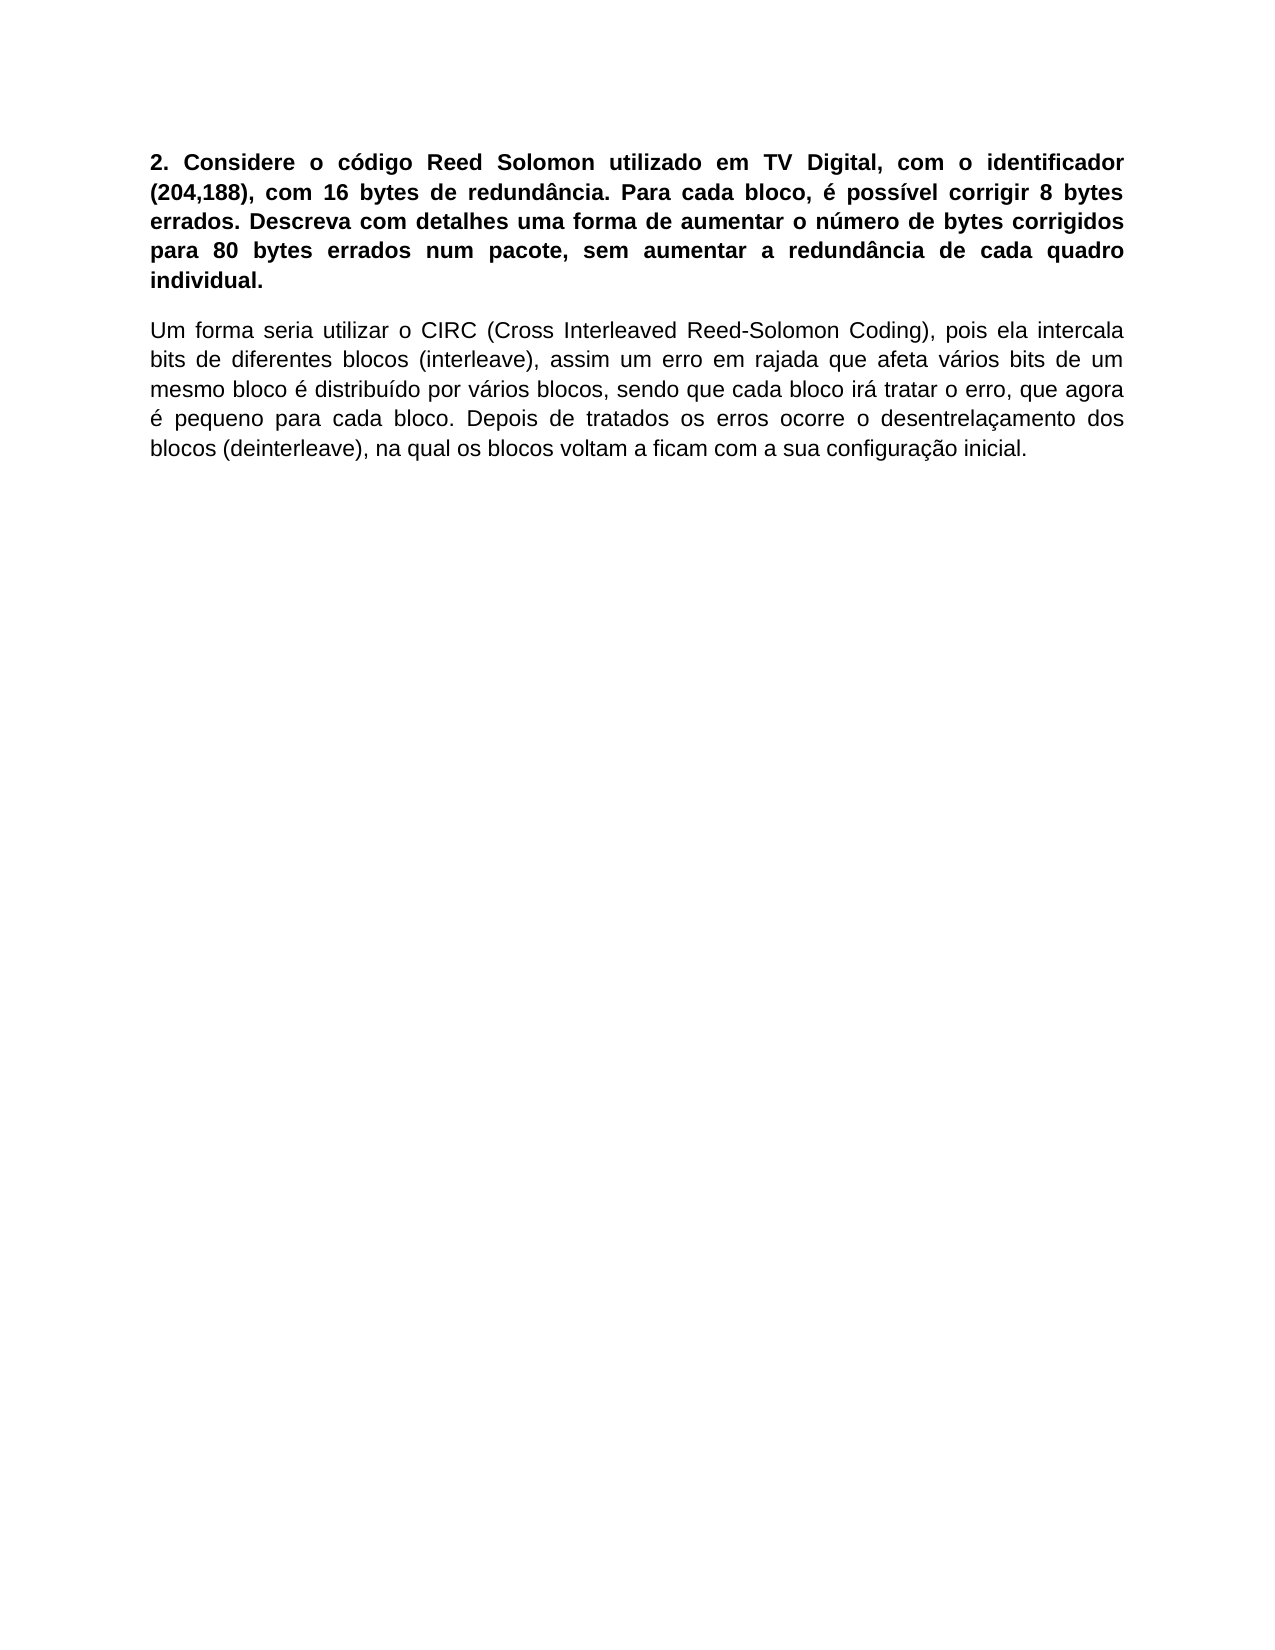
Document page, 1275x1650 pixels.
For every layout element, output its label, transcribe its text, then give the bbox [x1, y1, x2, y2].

text Um forma seria utilizar o CIRC (Cross Interleaved Reed-Solomon Coding), pois ela intercala bits de diferentes blocos (interleave), assim um erro em rajada que afeta vários bits de um mesmo bloco é distribuído por vários blocos, sendo que cada bloco irá tratar o erro, que agora é pequeno para cada bloco. Depois de tratados os erros ocorre o desentrelaçamento dos blocos (deinterleave), na qual os blocos voltam a ficam com a sua configuração inicial. [150, 318, 1125, 461]
text 2. Considere o código Reed Solomon utilizado em TV Digital, com o identificador (204,188), com 16 bytes de redundância. Para cada bloco, é possível corrigir 8 bytes errados. Descreva com detalhes uma forma de aumentar o número de bytes corrigidos para 80 bytes errados num pacote, sem aumentar a redundância de cada quadro individual. [150, 150, 1125, 293]
